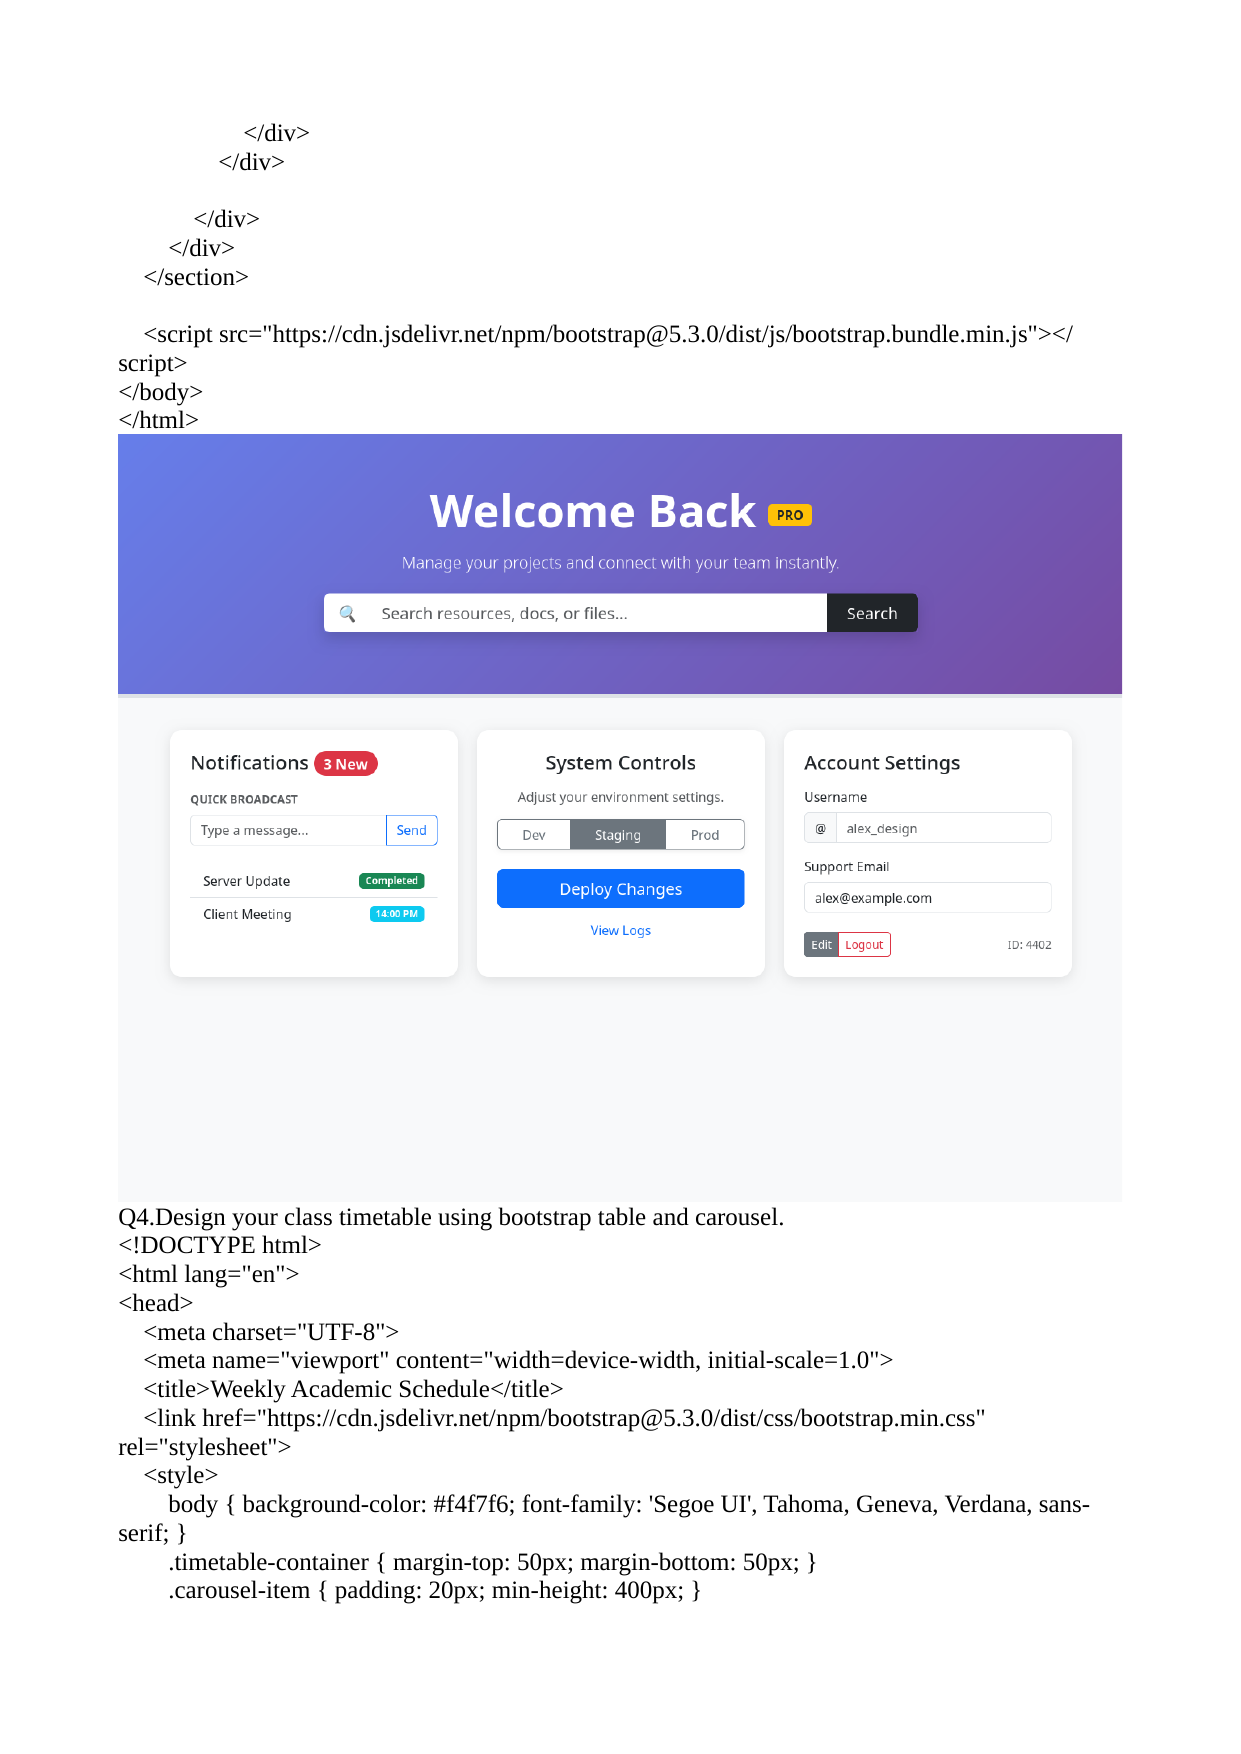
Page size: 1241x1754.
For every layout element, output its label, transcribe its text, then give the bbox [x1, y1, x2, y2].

text <title>Weekly Academic Schedule</title> [118, 1374, 1122, 1403]
picture [118, 434, 1123, 1202]
text <!DOCTYPE html> [118, 1231, 1122, 1259]
text </body> [118, 377, 1122, 406]
text </div> [118, 233, 1122, 262]
text </div> [118, 204, 1122, 233]
text .timetable-container { margin-top: 50px; margin-bottom: 50px; } [118, 1547, 1122, 1576]
text body { background-color: #f4f7f6; font-family: 'Segoe UI', Tahoma, Geneva, Verdana, sans-serif; } [118, 1489, 1122, 1547]
text </html> [118, 406, 1122, 434]
text <head> [118, 1288, 1122, 1317]
text </div> [118, 118, 1122, 147]
text Q4.Design your class timetable using bootstrap table and carousel. [118, 1202, 1122, 1231]
text <meta charset="UTF-8"> [118, 1317, 1122, 1346]
text <meta name="viewport" content="width=device-width, initial-scale=1.0"> [118, 1346, 1122, 1374]
text <html lang="en"> [118, 1259, 1122, 1288]
text </section> [118, 262, 1122, 291]
text <style> [118, 1461, 1122, 1489]
text </div> [118, 147, 1122, 176]
text <script src="https://cdn.jsdelivr.net/npm/bootstrap@5.3.0/dist/js/bootstrap.bundle.min.js"></script> [118, 319, 1122, 377]
text .carousel-item { padding: 20px; min-height: 400px; } [118, 1576, 1122, 1604]
text <link href="https://cdn.jsdelivr.net/npm/bootstrap@5.3.0/dist/css/bootstrap.min.css" rel="stylesheet"> [118, 1403, 1122, 1461]
